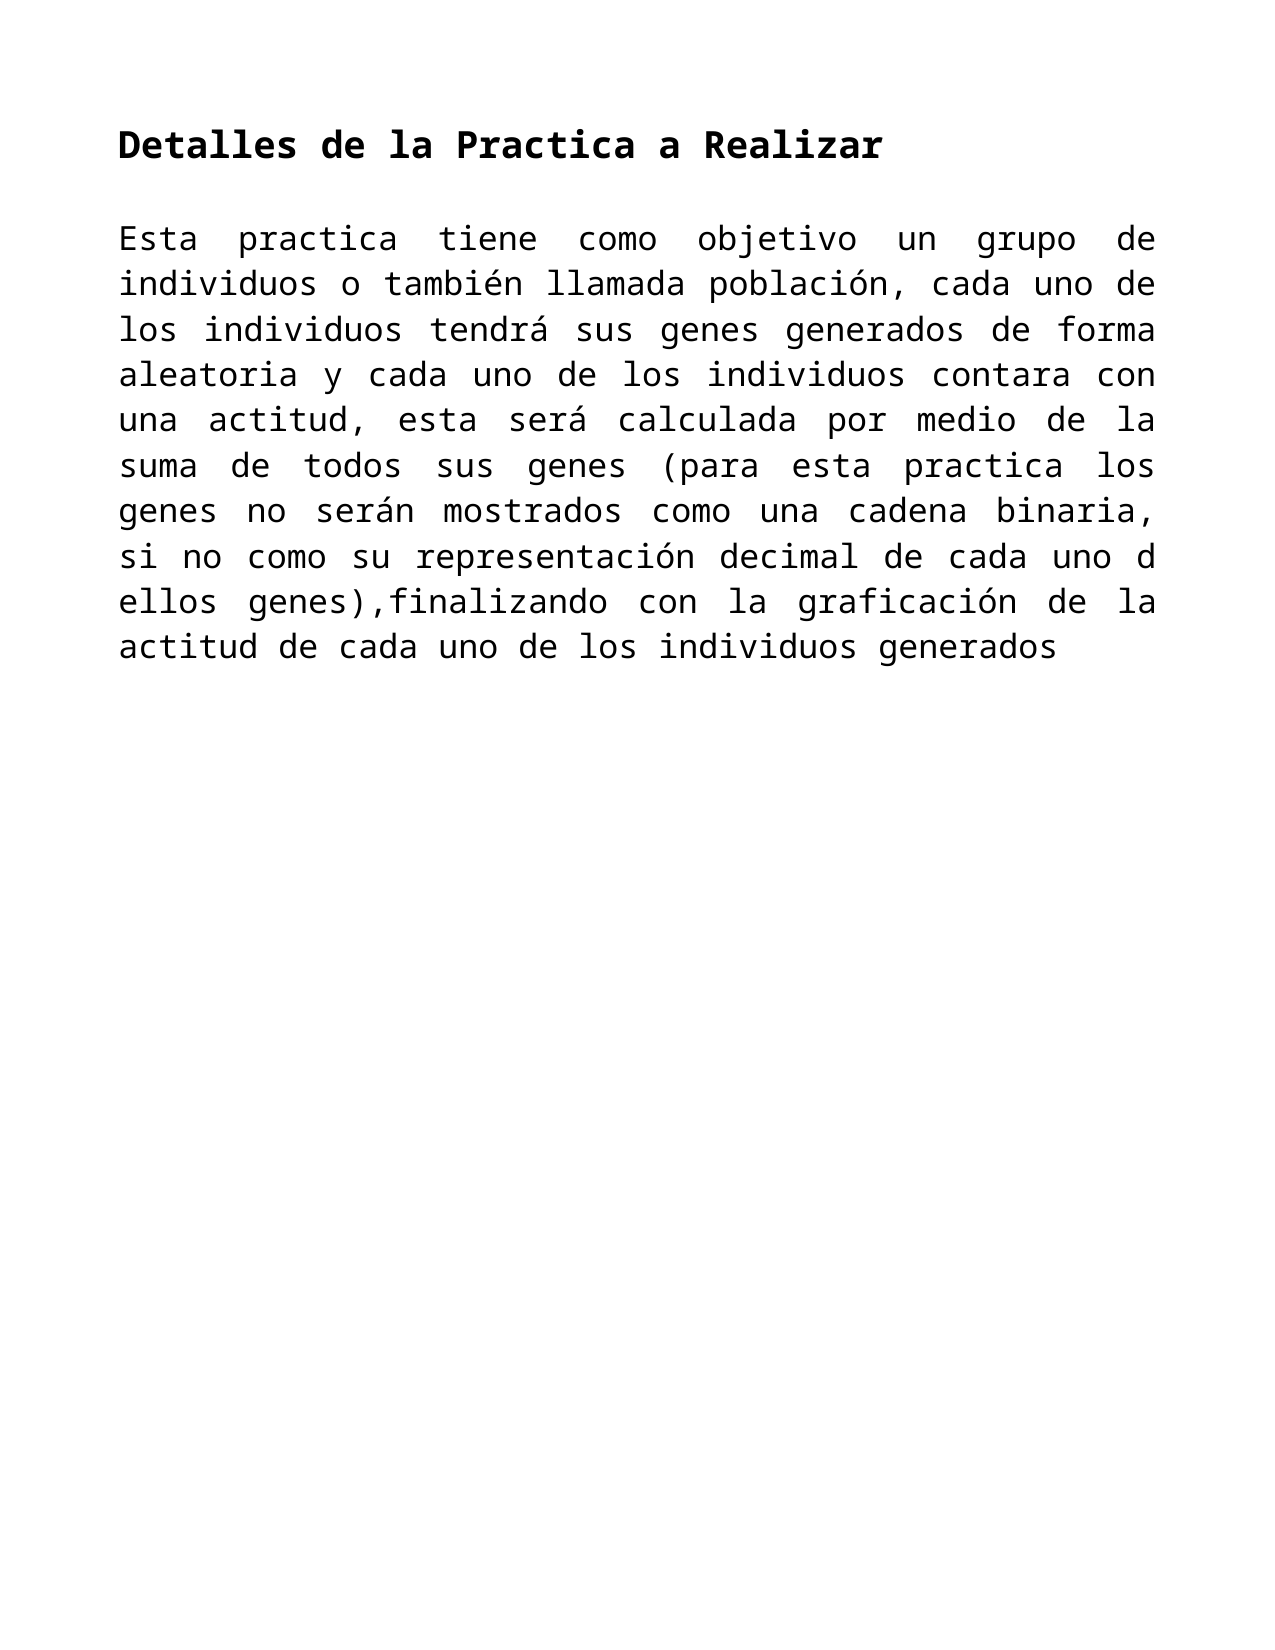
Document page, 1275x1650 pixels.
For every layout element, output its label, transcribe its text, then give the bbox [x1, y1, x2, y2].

text Esta practica tiene como objetivo un grupo de individuos o también llamada población, cada uno de los individuos tendrá sus genes generados de forma aleatoria y cada uno de los individuos contara con una actitud, esta será calculada por medio de la suma de todos sus genes (para esta practica los genes no serán mostrados como una cadena binaria, si no como su representación decimal de cada uno d ellos genes),finalizando con la graficación de la actitud de cada uno de los individuos generados [118, 214, 1157, 669]
text Detalles de la Practica a Realizar [118, 118, 1157, 169]
